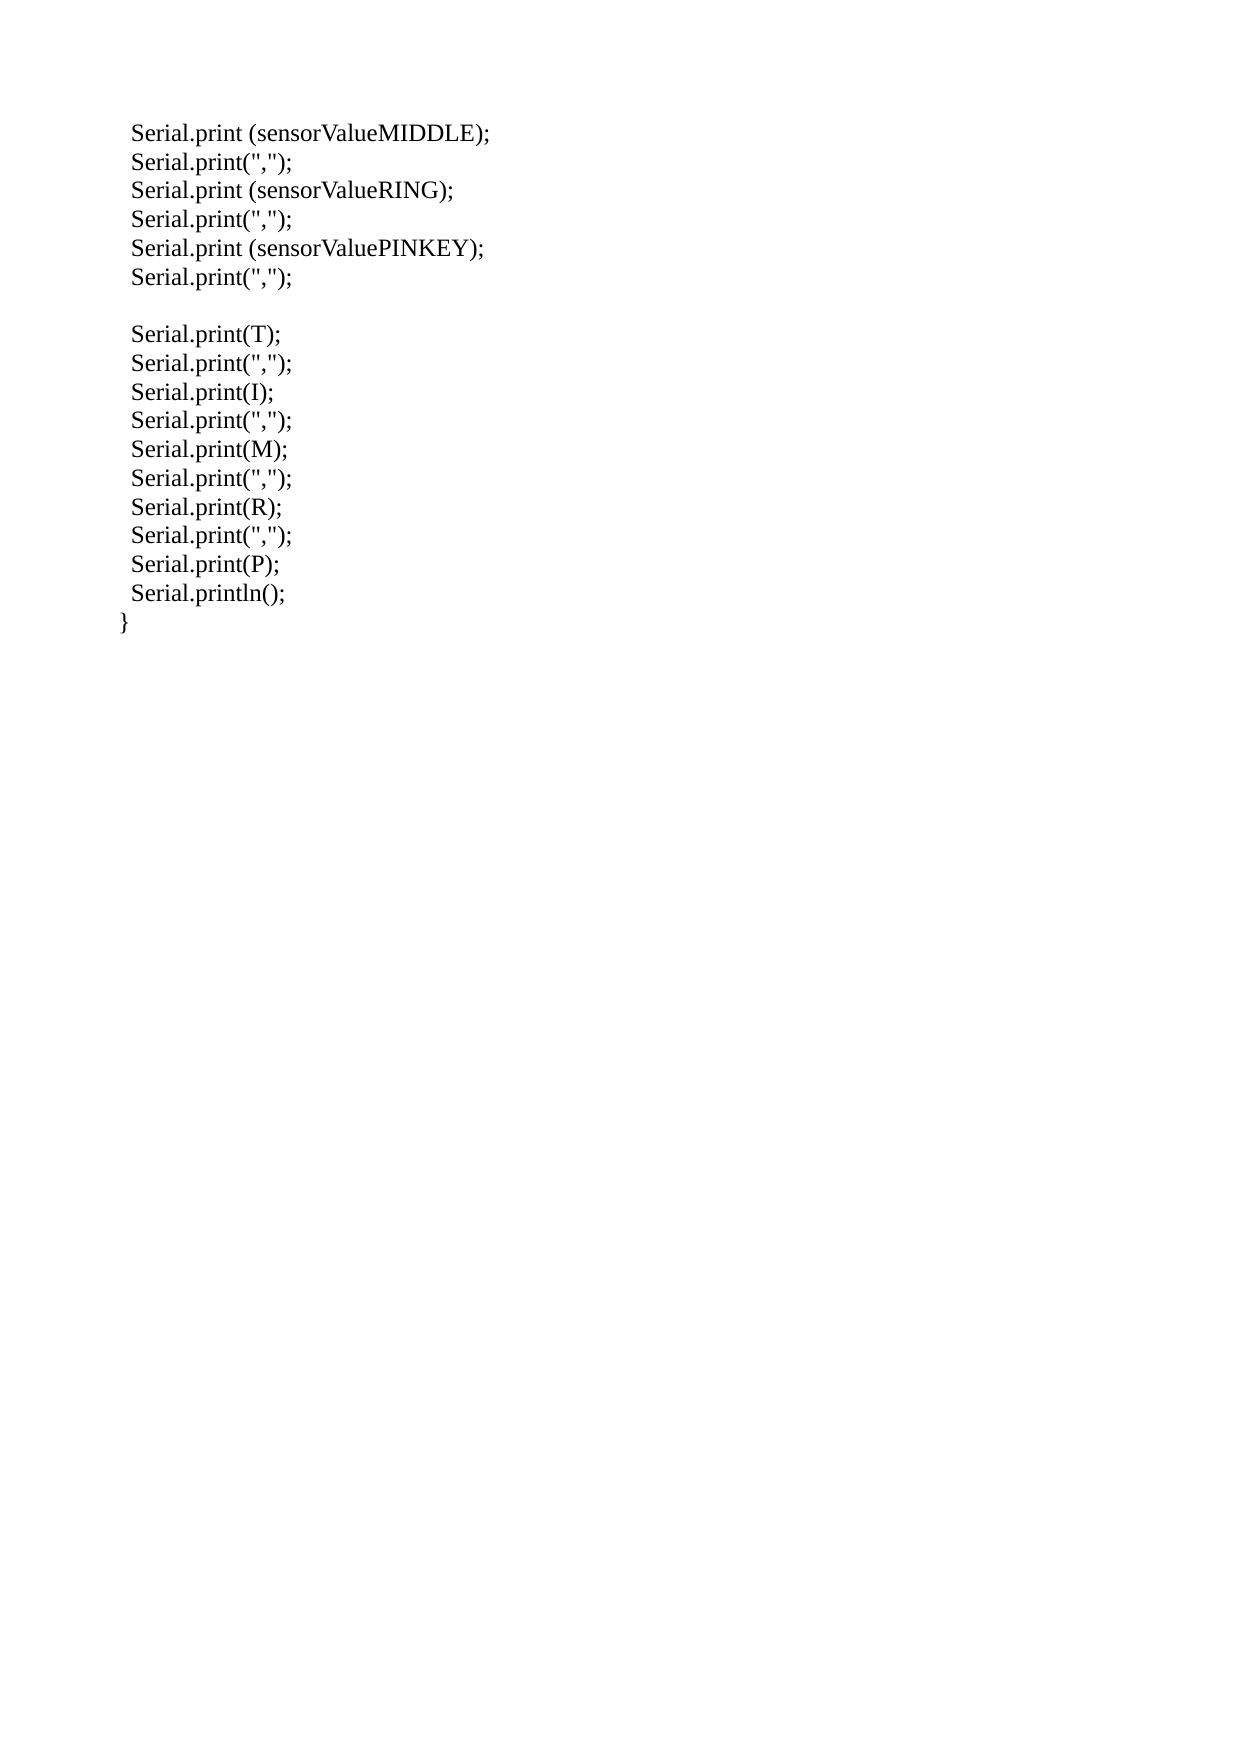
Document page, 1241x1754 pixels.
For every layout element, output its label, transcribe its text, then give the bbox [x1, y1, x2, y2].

text Serial.print(","); [118, 521, 1122, 549]
text Serial.print(","); [118, 406, 1122, 434]
text Serial.print(R); [118, 492, 1122, 521]
text Serial.print(I); [118, 377, 1122, 406]
text Serial.print (sensorValueRING); [118, 176, 1122, 204]
text Serial.print(","); [118, 147, 1122, 176]
text } [118, 607, 1122, 636]
text Serial.print (sensorValuePINKEY); [118, 233, 1122, 262]
text Serial.print(P); [118, 549, 1122, 578]
text Serial.print(","); [118, 204, 1122, 233]
text Serial.print(M); [118, 434, 1122, 463]
text Serial.print(T); [118, 319, 1122, 348]
text Serial.print (sensorValueMIDDLE); [118, 118, 1122, 147]
text Serial.print(","); [118, 262, 1122, 291]
text Serial.print(","); [118, 463, 1122, 492]
text Serial.println(); [118, 578, 1122, 607]
text Serial.print(","); [118, 348, 1122, 377]
